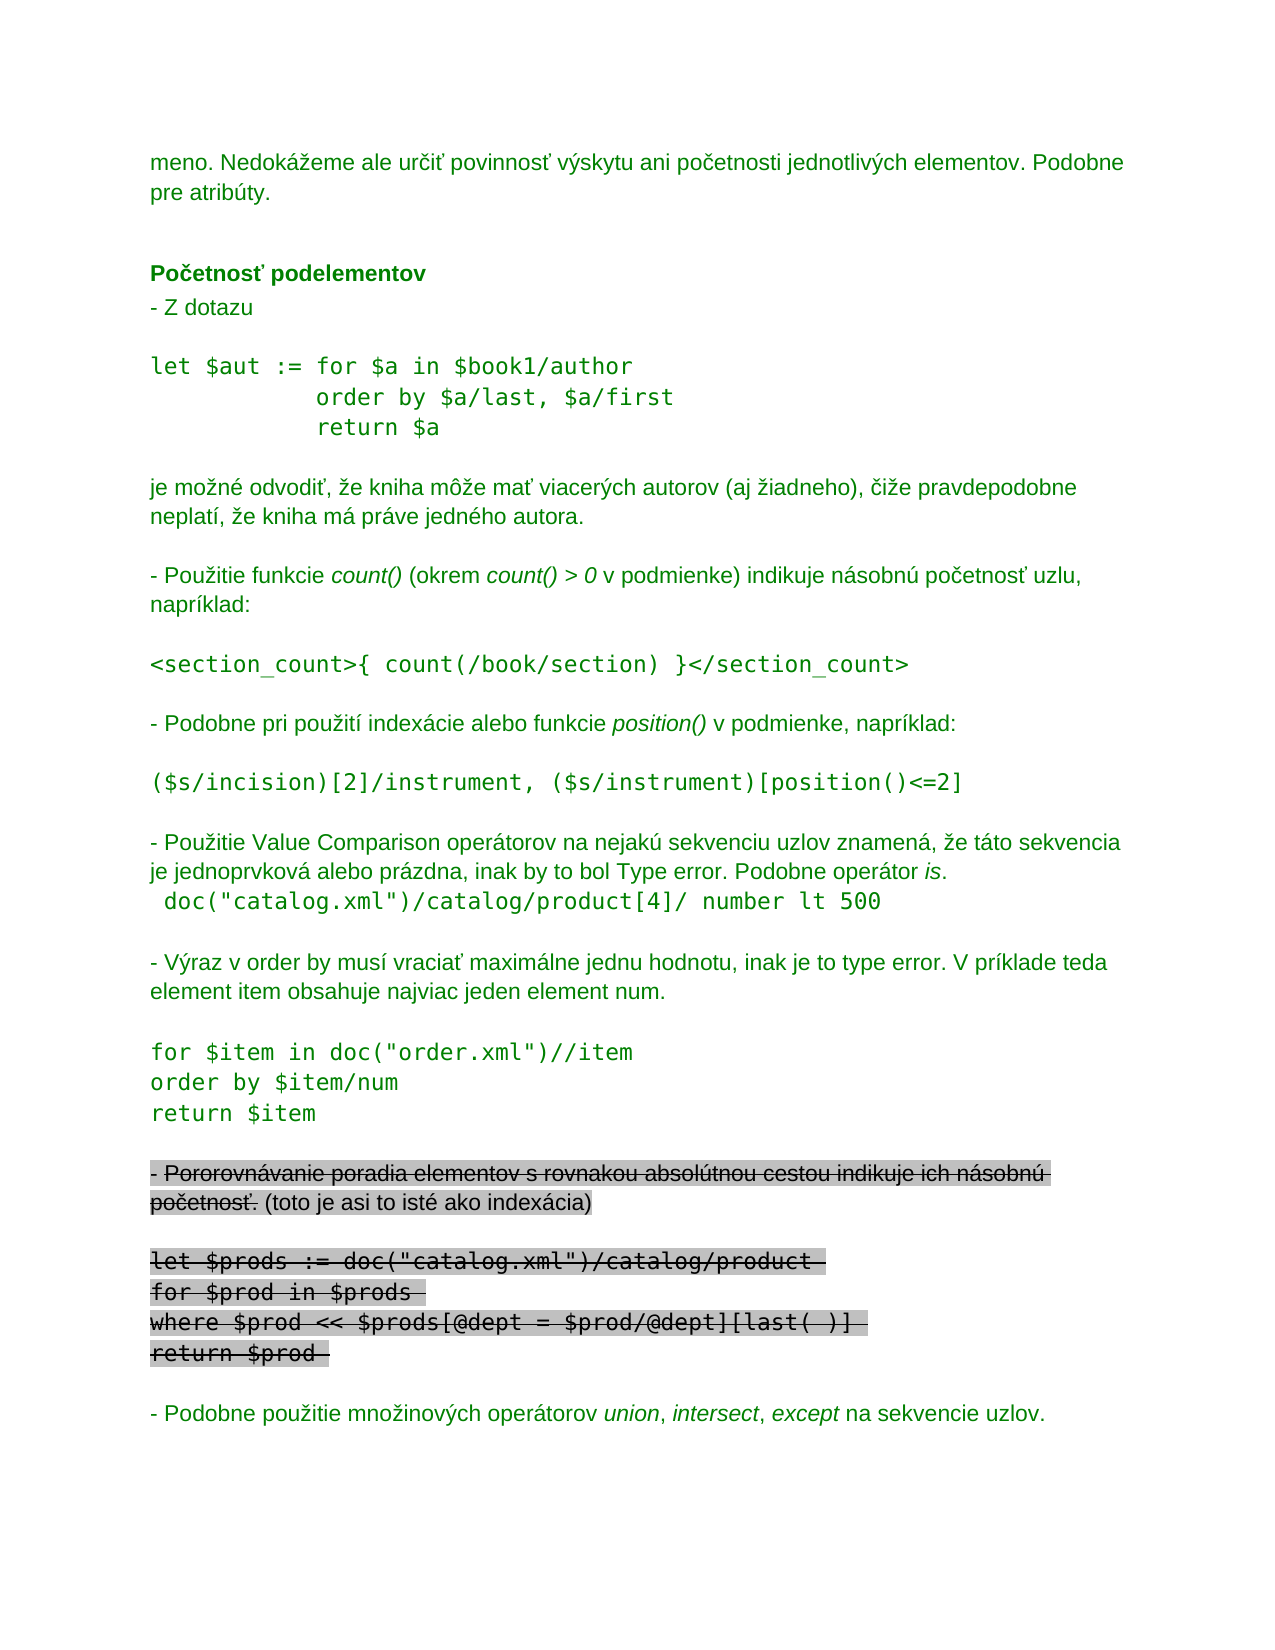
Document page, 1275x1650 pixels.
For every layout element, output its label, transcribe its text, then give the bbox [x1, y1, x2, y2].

text - Výraz v order by musí vraciať maximálne jednu hodnotu, inak je to type error. V príklade teda element item obsahuje najviac jeden element num. [150, 949, 1125, 1004]
text - Podobne pri použití indexácie alebo funkcie position() v podmienke, napríklad: [150, 711, 1125, 736]
text - Podobne použitie množinových operátorov union, intersect, except na sekvencie uzlov. [150, 1400, 1125, 1426]
text order by $item/num [150, 1069, 1125, 1096]
text - Z dotazu [150, 294, 1125, 320]
text - Pororovnávanie poradia elementov s rovnakou absolútnou cestou indikuje ich násobnú početnosť. (toto je asi to isté ako indexácia) [150, 1160, 1125, 1215]
text return $item [150, 1100, 1125, 1127]
text return $prod [150, 1340, 1125, 1367]
text <section_count>{ count(/book/section) }</section_count> [150, 651, 1125, 677]
subtitle Početnosť podelementov [150, 261, 1125, 287]
text let $aut := for $a in $book1/author order by $a/last, $a/first return $a [150, 353, 1125, 441]
text where $prod << $prods[@dept = $prod/@dept][last( )] [150, 1309, 1125, 1336]
text - Použitie Value Comparison operátorov na nejakú sekvenciu uzlov znamená, že táto sekvencia je jednoprvková alebo prázdna, inak by to bol Type error. Podobne operátor is. [150, 829, 1125, 884]
text meno. Nedokážeme ale určiť povinnosť výskytu ani početnosti jednotlivých elementov. Podobne pre atribúty. [150, 150, 1125, 205]
text ($s/incision)[2]/instrument, ($s/instrument)[position()<=2] [150, 769, 1125, 796]
text doc("catalog.xml")/catalog/product[4]/ number lt 500 [150, 888, 1125, 915]
text je možné odvodiť, že kniha môže mať viacerých autorov (aj žiadneho), čiže pravdepodobne neplatí, že kniha má práve jedného autora. [150, 474, 1125, 529]
text for $prod in $prods [150, 1279, 1125, 1306]
text - Použitie funkcie count() (okrem count() > 0 v podmienke) indikuje násobnú početnosť uzlu, napríklad: [150, 563, 1125, 618]
text for $item in doc("order.xml")//item [150, 1039, 1125, 1066]
text let $prods := doc("catalog.xml")/catalog/product [150, 1248, 1125, 1275]
